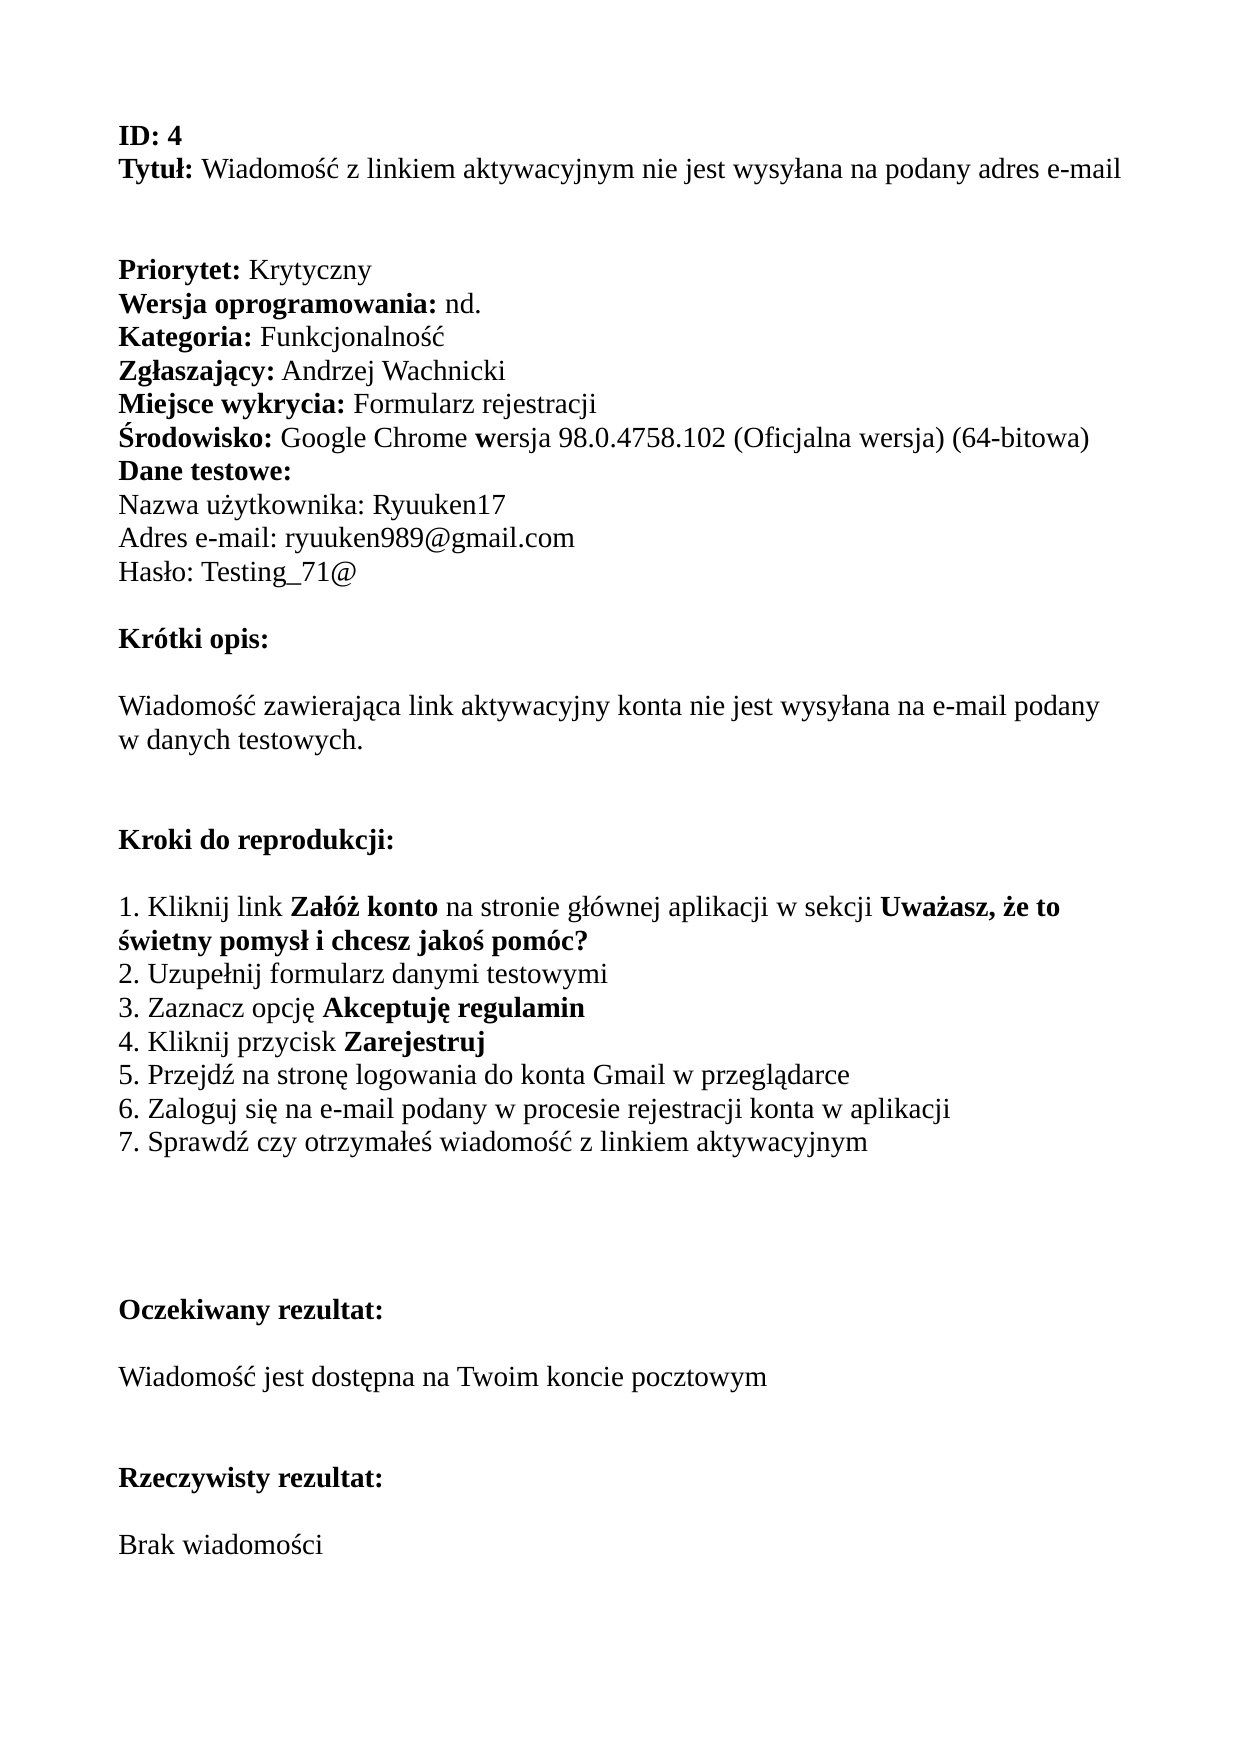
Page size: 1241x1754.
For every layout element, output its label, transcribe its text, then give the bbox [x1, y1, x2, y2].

text Krótki opis: [118, 621, 1122, 655]
text 3. Zaznacz opcję Akceptuję regulamin [118, 990, 1122, 1024]
text Priorytet: Krytyczny [118, 252, 1122, 286]
text Rzeczywisty rezultat: [118, 1460, 1122, 1493]
text Wiadomość zawierająca link aktywacyjny konta nie jest wysyłana na e-mail podany w danych testowych. [118, 688, 1122, 755]
text 1. Kliknij link Załóż konto na stronie głównej aplikacji w sekcji Uważasz, że to świetny pomysł i chcesz jakoś pomóc? [118, 889, 1122, 957]
text ID: 4 [118, 118, 1122, 152]
text Oczekiwany rezultat: [118, 1292, 1122, 1326]
text Adres e-mail: ryuuken989@gmail.com [118, 521, 1122, 554]
text Tytuł: Wiadomość z linkiem aktywacyjnym nie jest wysyłana na podany adres e-mail [118, 152, 1122, 185]
text Nazwa użytkownika: Ryuuken17 [118, 487, 1122, 521]
text Kategoria: Funkcjonalność [118, 319, 1122, 353]
text 5. Przejdź na stronę logowania do konta Gmail w przeglądarce [118, 1057, 1122, 1091]
text Kroki do reprodukcji: [118, 822, 1122, 856]
text 7. Sprawdź czy otrzymałeś wiadomość z linkiem aktywacyjnym [118, 1124, 1122, 1158]
text Brak wiadomości [118, 1527, 1122, 1560]
text 4. Kliknij przycisk Zarejestruj [118, 1024, 1122, 1057]
text Dane testowe: [118, 453, 1122, 487]
text 2. Uzupełnij formularz danymi testowymi [118, 957, 1122, 990]
text Miejsce wykrycia: Formularz rejestracji [118, 386, 1122, 420]
text Zgłaszający: Andrzej Wachnicki [118, 353, 1122, 386]
text Hasło: Testing_71@ [118, 554, 1122, 588]
text Wersja oprogramowania: nd. [118, 286, 1122, 319]
text 6. Zaloguj się na e-mail podany w procesie rejestracji konta w aplikacji [118, 1091, 1122, 1124]
text Wiadomość jest dostępna na Twoim koncie pocztowym [118, 1359, 1122, 1393]
text Środowisko: Google Chrome wersja 98.0.4758.102 (Oficjalna wersja) (64-bitowa) [118, 420, 1122, 453]
